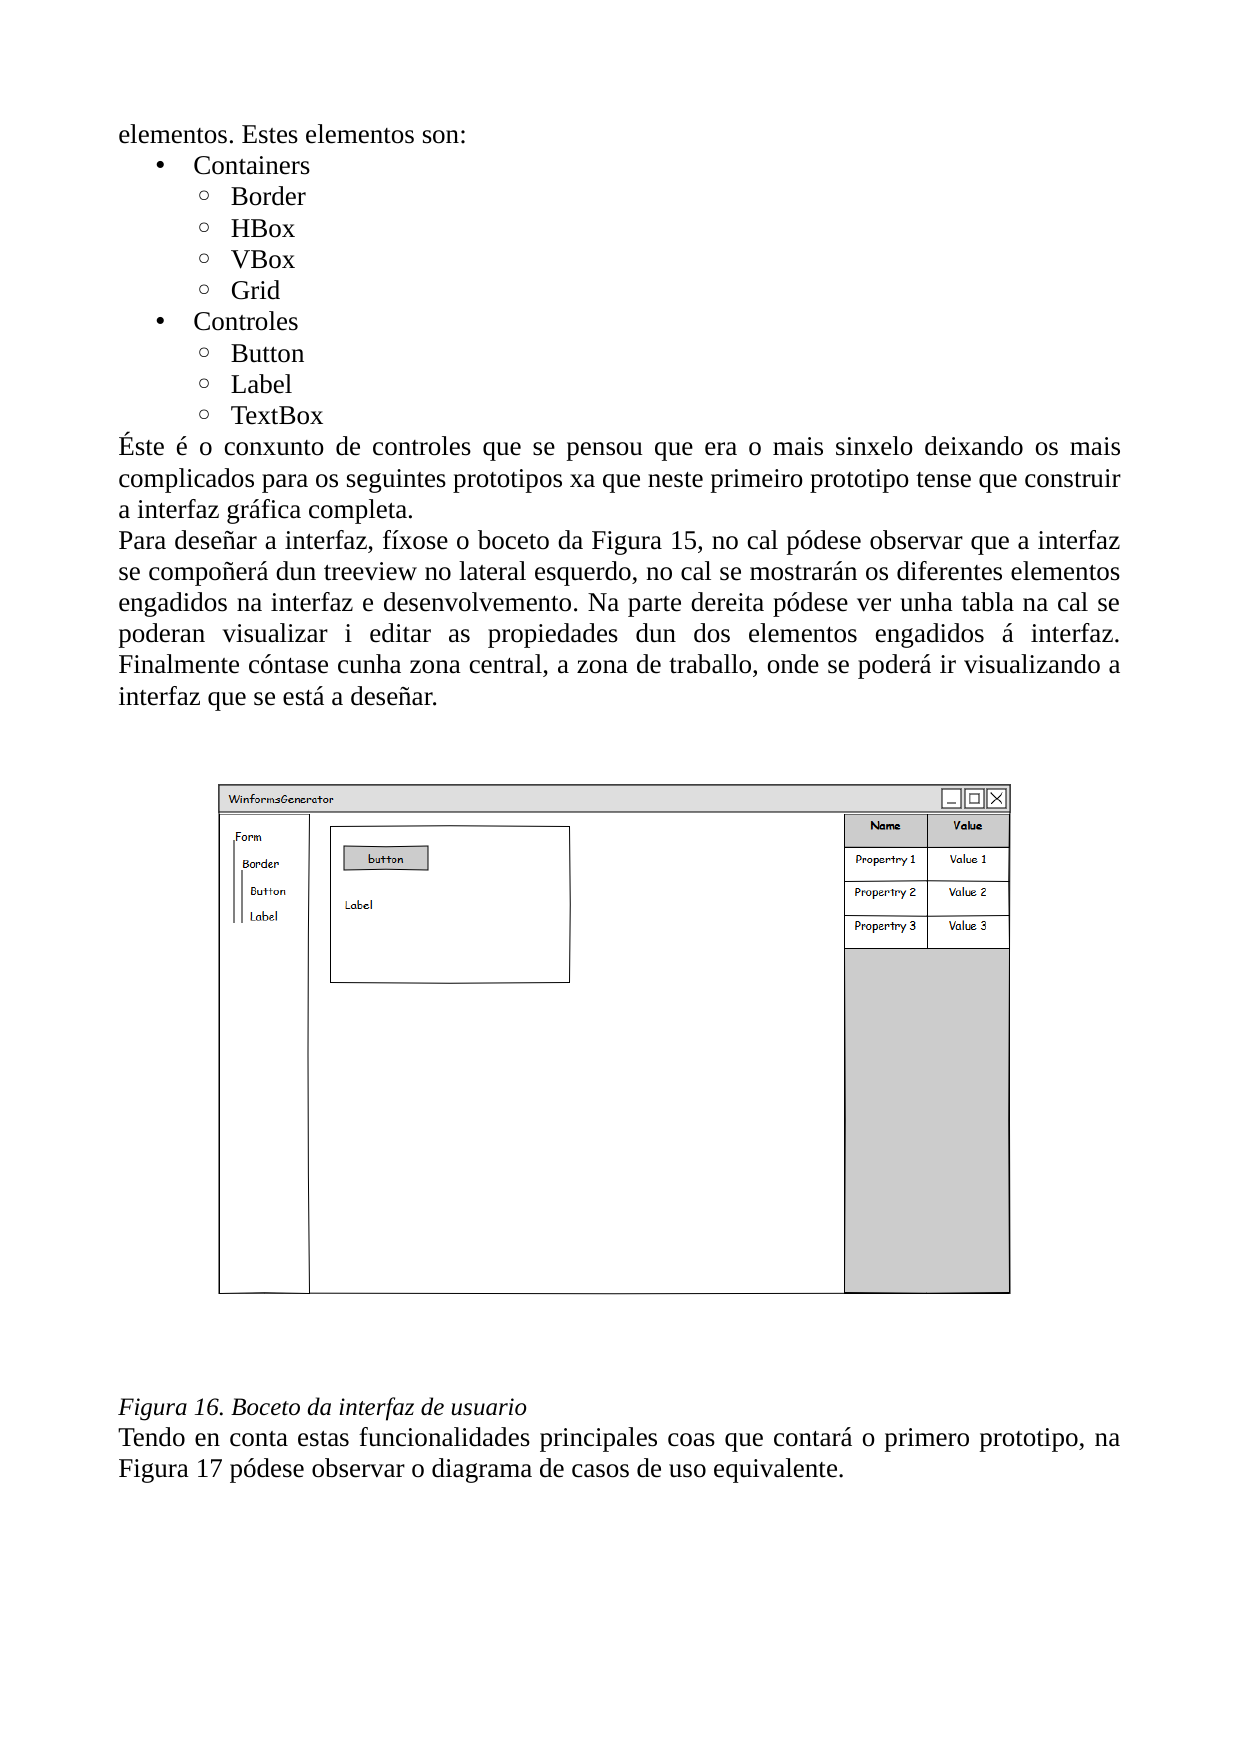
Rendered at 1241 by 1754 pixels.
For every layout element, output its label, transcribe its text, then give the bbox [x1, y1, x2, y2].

text elementos. Estes elementos son: [118, 118, 1122, 149]
text [118, 711, 1122, 723]
list HBox [193, 212, 1122, 243]
list Containers [156, 149, 1122, 181]
list Button [193, 337, 1122, 368]
list Border [193, 181, 1122, 212]
list VBox [193, 243, 1122, 274]
list Grid [193, 274, 1122, 306]
text Tendo en conta estas funcionalidades principales coas que contará o primero prototipo, na Figura 17 pódese observar o diagrama de casos de uso equivalente. [118, 1421, 1122, 1483]
list TextBox [193, 399, 1122, 431]
text Éste é o conxunto de controles que se pensou que era o mais sinxelo deixando os mais complicados para os seguintes prototipos xa que neste primeiro prototipo tense que construir a interfaz gráfica completa. [118, 431, 1122, 524]
picture [118, 723, 1123, 1393]
list Controles [156, 306, 1122, 337]
list Label [193, 368, 1122, 399]
text Para deseñar a interfaz, fíxose o boceto da Figura 15, no cal pódese observar que a interfaz se compoñerá dun treeview no lateral esquerdo, no cal se mostrarán os diferentes elementos engadidos na interfaz e desenvolvemento. Na parte dereita pódese ver unha tabla na cal se poderan visualizar i editar as propiedades dun dos elementos engadidos á interfaz. Finalmente cóntase cunha zona central, a zona de traballo, onde se poderá ir visualizando a interfaz que se está a deseñar. [118, 524, 1122, 711]
text Figura 16. Boceto da interfaz de usuario [118, 1393, 1122, 1421]
